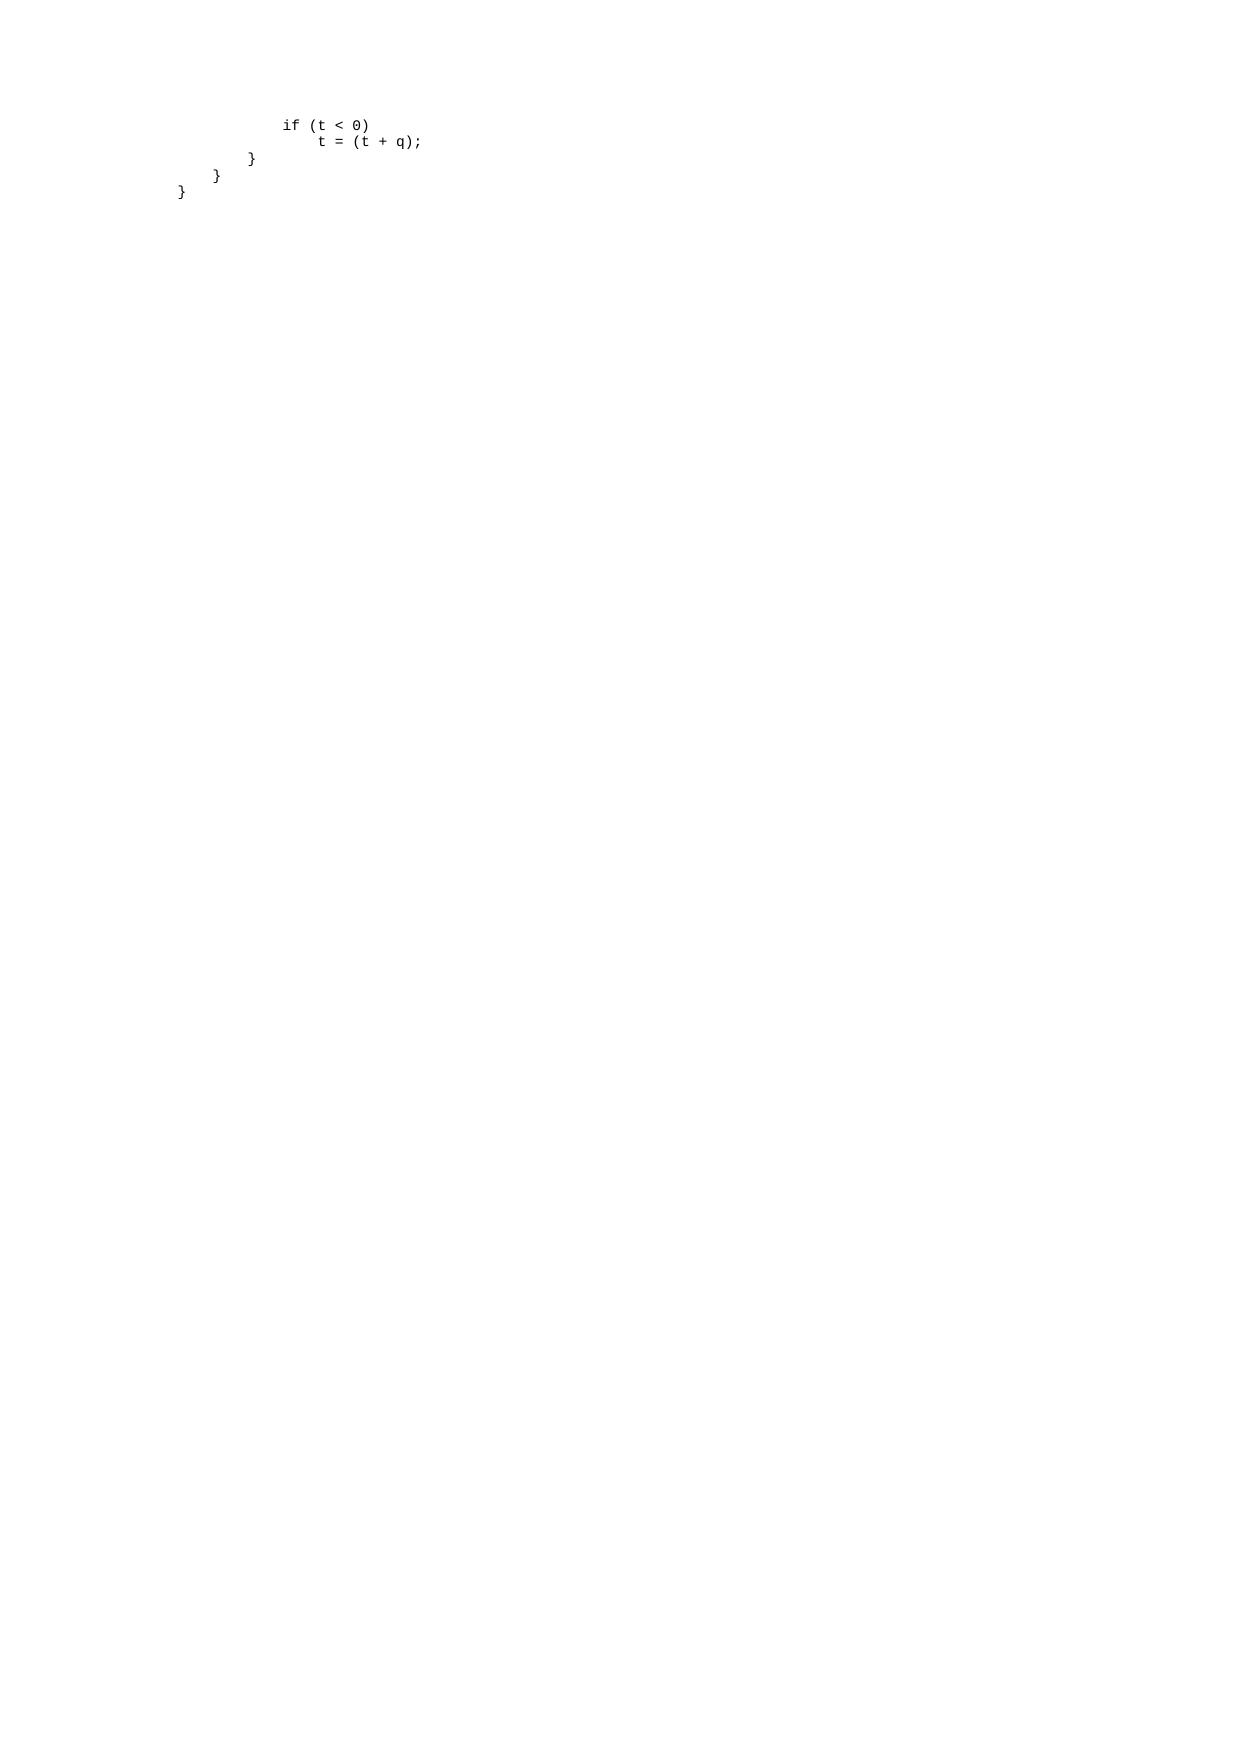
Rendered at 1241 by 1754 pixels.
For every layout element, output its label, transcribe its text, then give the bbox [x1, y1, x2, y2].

text t = (t + q); [177, 135, 1152, 151]
text if (t < 0) [177, 118, 1152, 135]
text } [177, 184, 1152, 201]
text } [177, 168, 1152, 184]
text } [177, 151, 1152, 168]
